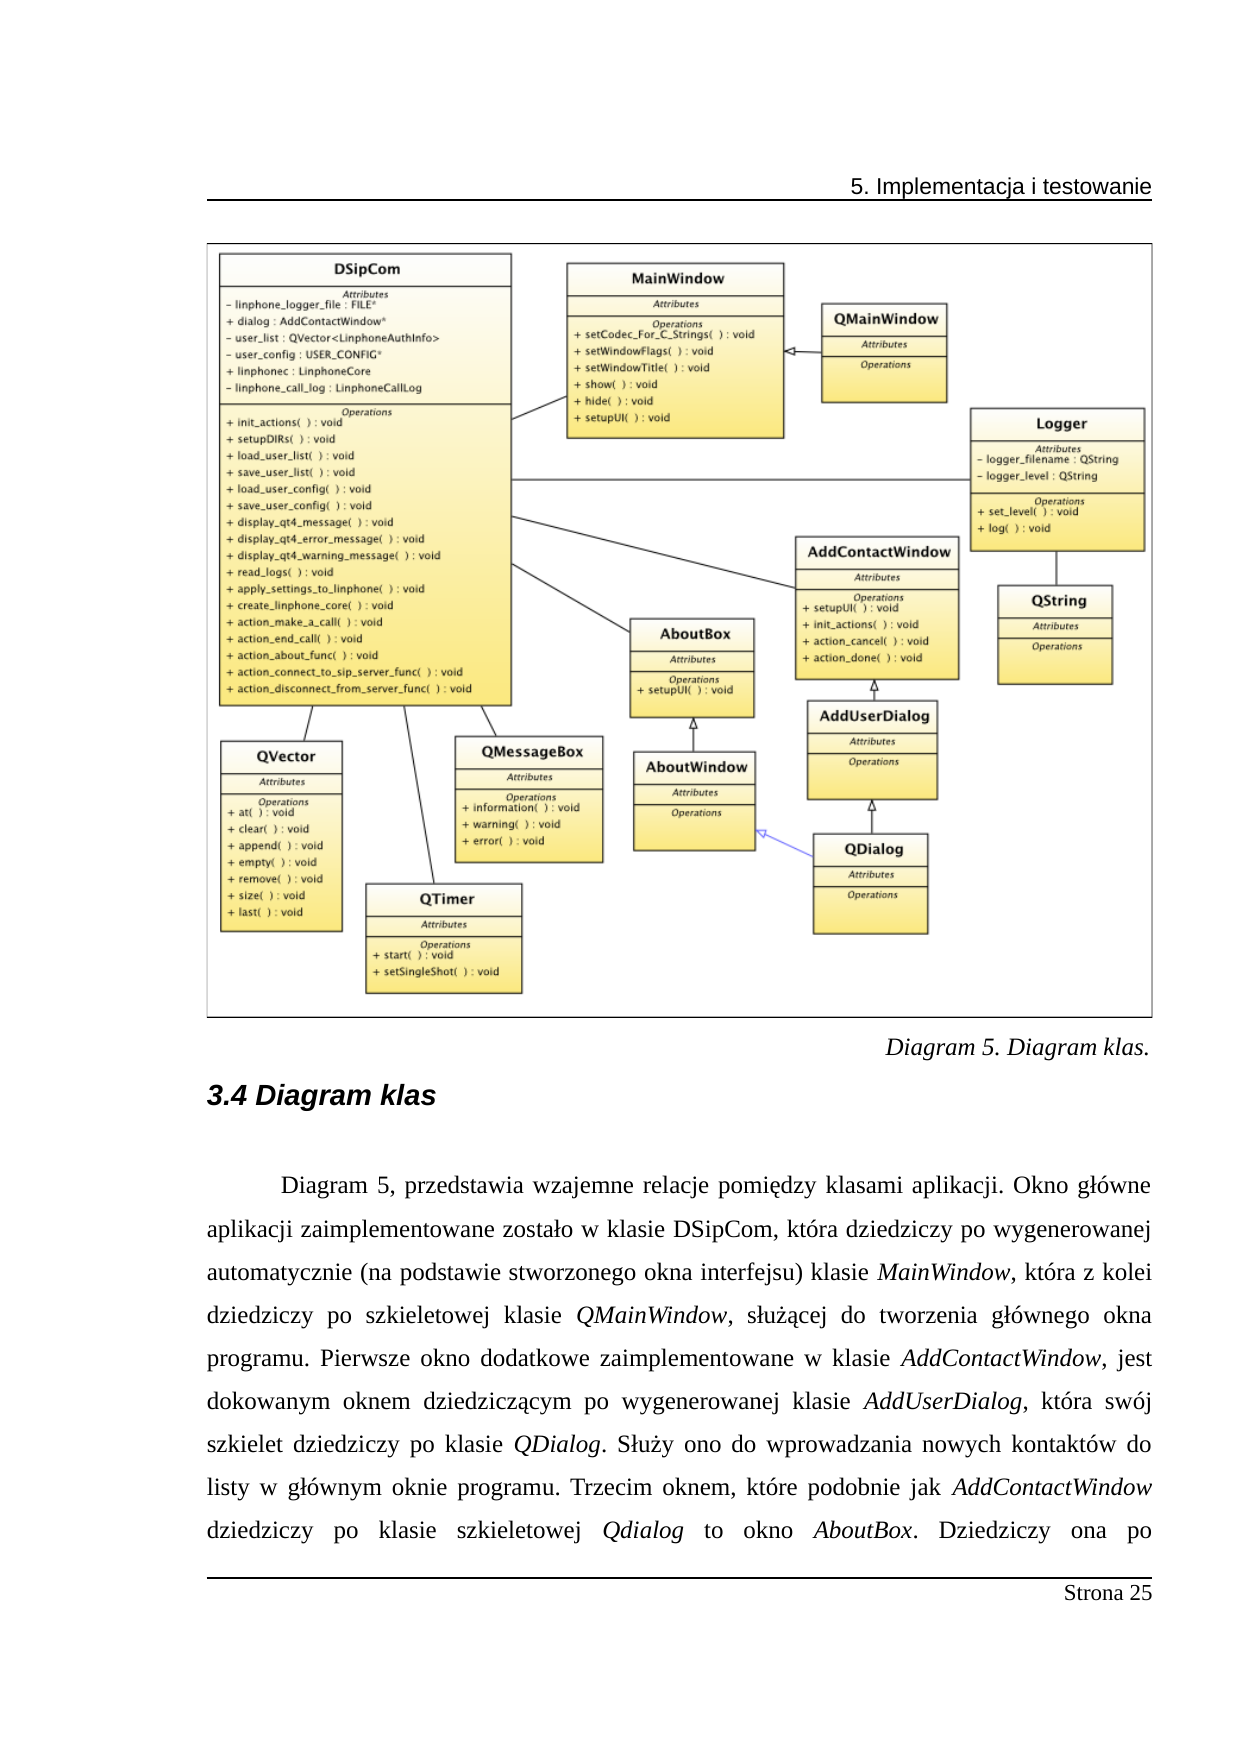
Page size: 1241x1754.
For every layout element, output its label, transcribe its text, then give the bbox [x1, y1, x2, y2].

picture [206, 243, 1153, 1018]
subtitle 3.4 Diagram klas [207, 1061, 1152, 1111]
text Diagram 5, przedstawia wzajemne relacje pomiędzy klasami aplikacji. Okno główne aplikacji zaimplementowane zostało w klasie DSipCom, która dziedziczy po wygenerowanej automatycznie (na podstawie stworzonego okna interfejsu) klasie MainWindow, która z kolei dziedziczy po szkieletowej klasie QMainWindow, służącej do tworzenia głównego okna programu. Pierwsze okno dodatkowe zaimplementowane w klasie AddContactWindow, jest dokowanym oknem dziedziczącym po wygenerowanej klasie AddUserDialog, która swój szkielet dziedziczy po klasie QDialog. Służy ono do wprowadzania nowych kontaktów do listy w głównym oknie programu. Trzecim oknem, które podobnie jak AddContactWindow dziedziczy po klasie szkieletowej Qdialog to okno AboutBox. Dziedziczy ona po [207, 1171, 1152, 1544]
subtitle [207, 231, 1152, 243]
text Diagram 5. Diagram klas. [207, 1018, 1152, 1061]
